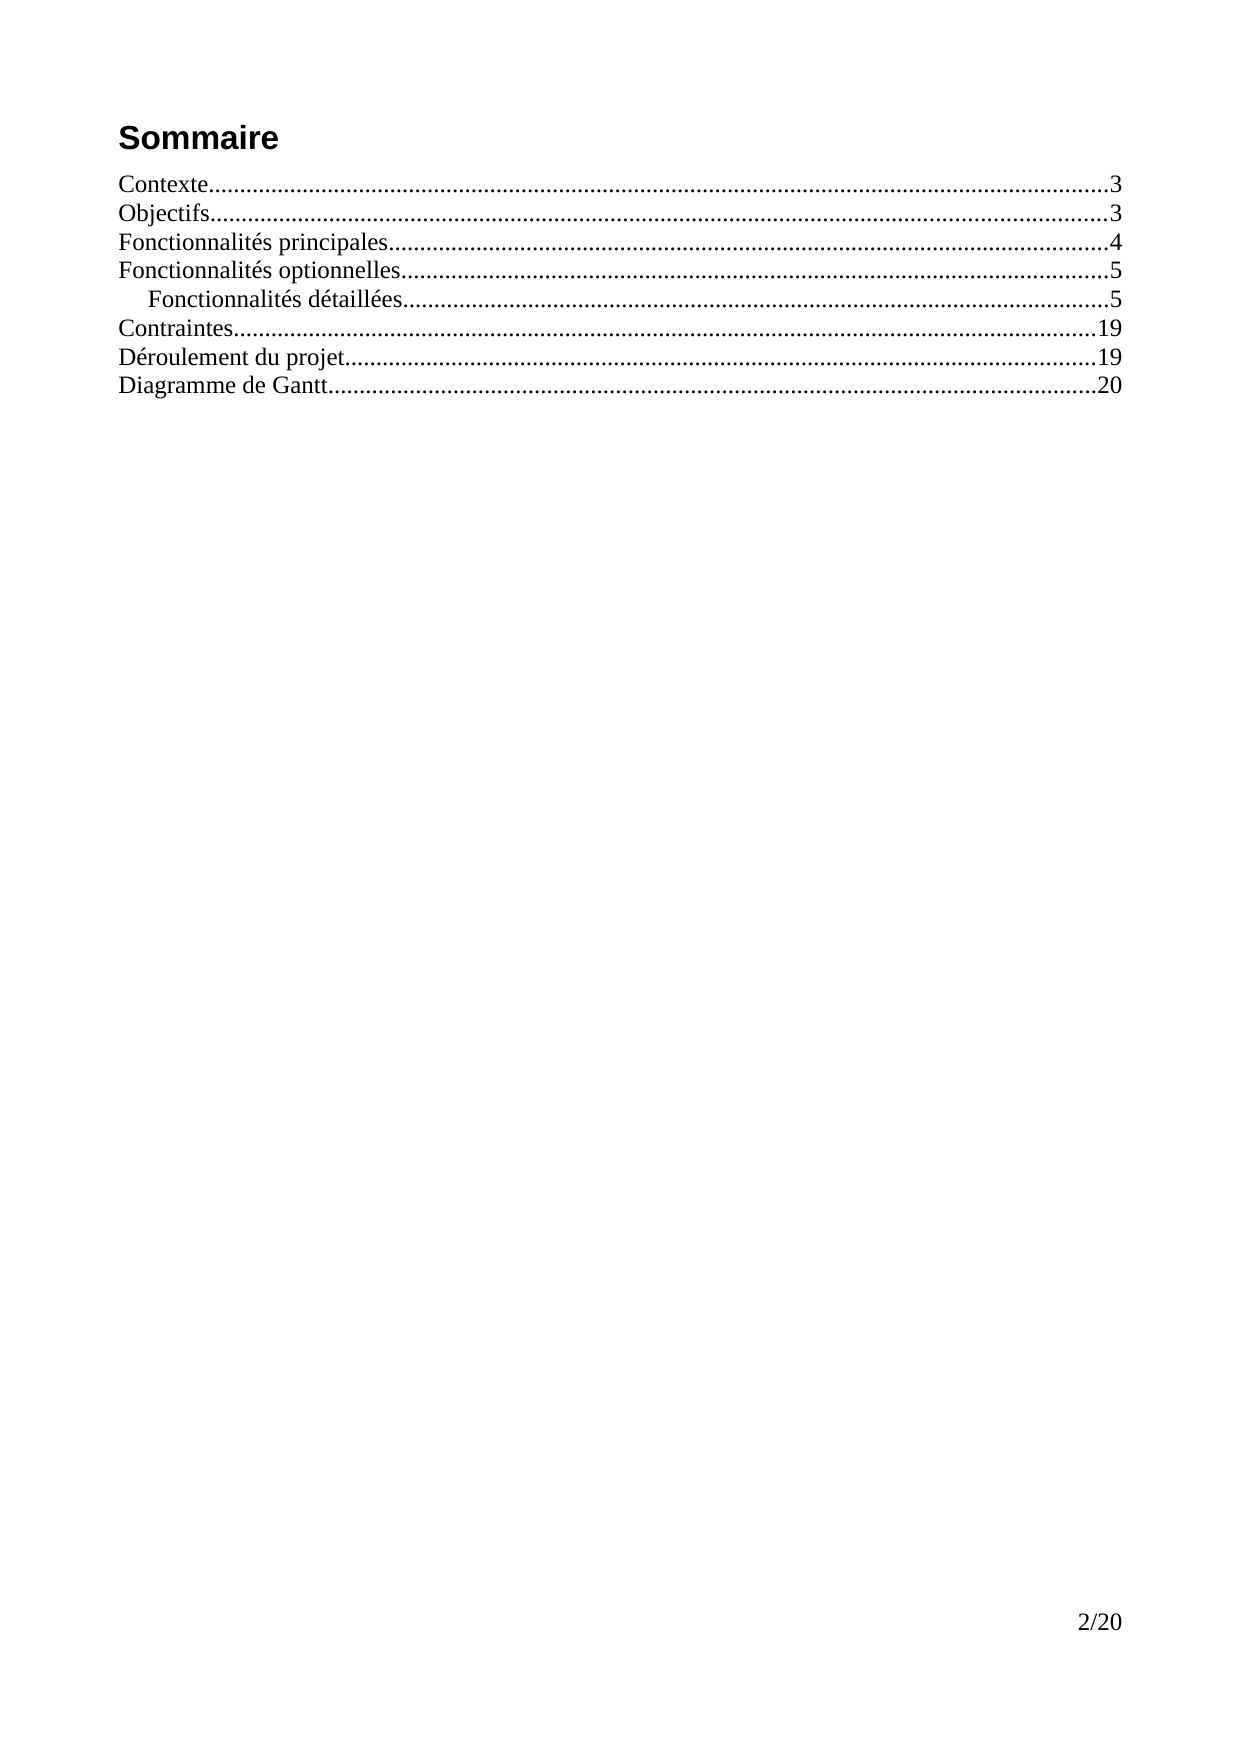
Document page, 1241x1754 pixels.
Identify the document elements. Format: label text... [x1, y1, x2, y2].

text Fonctionnalités optionnelles 5 [118, 255, 1122, 284]
text Fonctionnalités détaillées 5 [148, 284, 1122, 313]
text Contexte 3 [118, 169, 1122, 198]
subtitle Sommaire [118, 118, 1122, 157]
text Contraintes 19 [118, 313, 1122, 342]
text Objectifs 3 [118, 198, 1122, 227]
text Fonctionnalités principales 4 [118, 227, 1122, 255]
text Diagramme de Gantt 20 [118, 370, 1122, 399]
text Déroulement du projet 19 [118, 342, 1122, 370]
